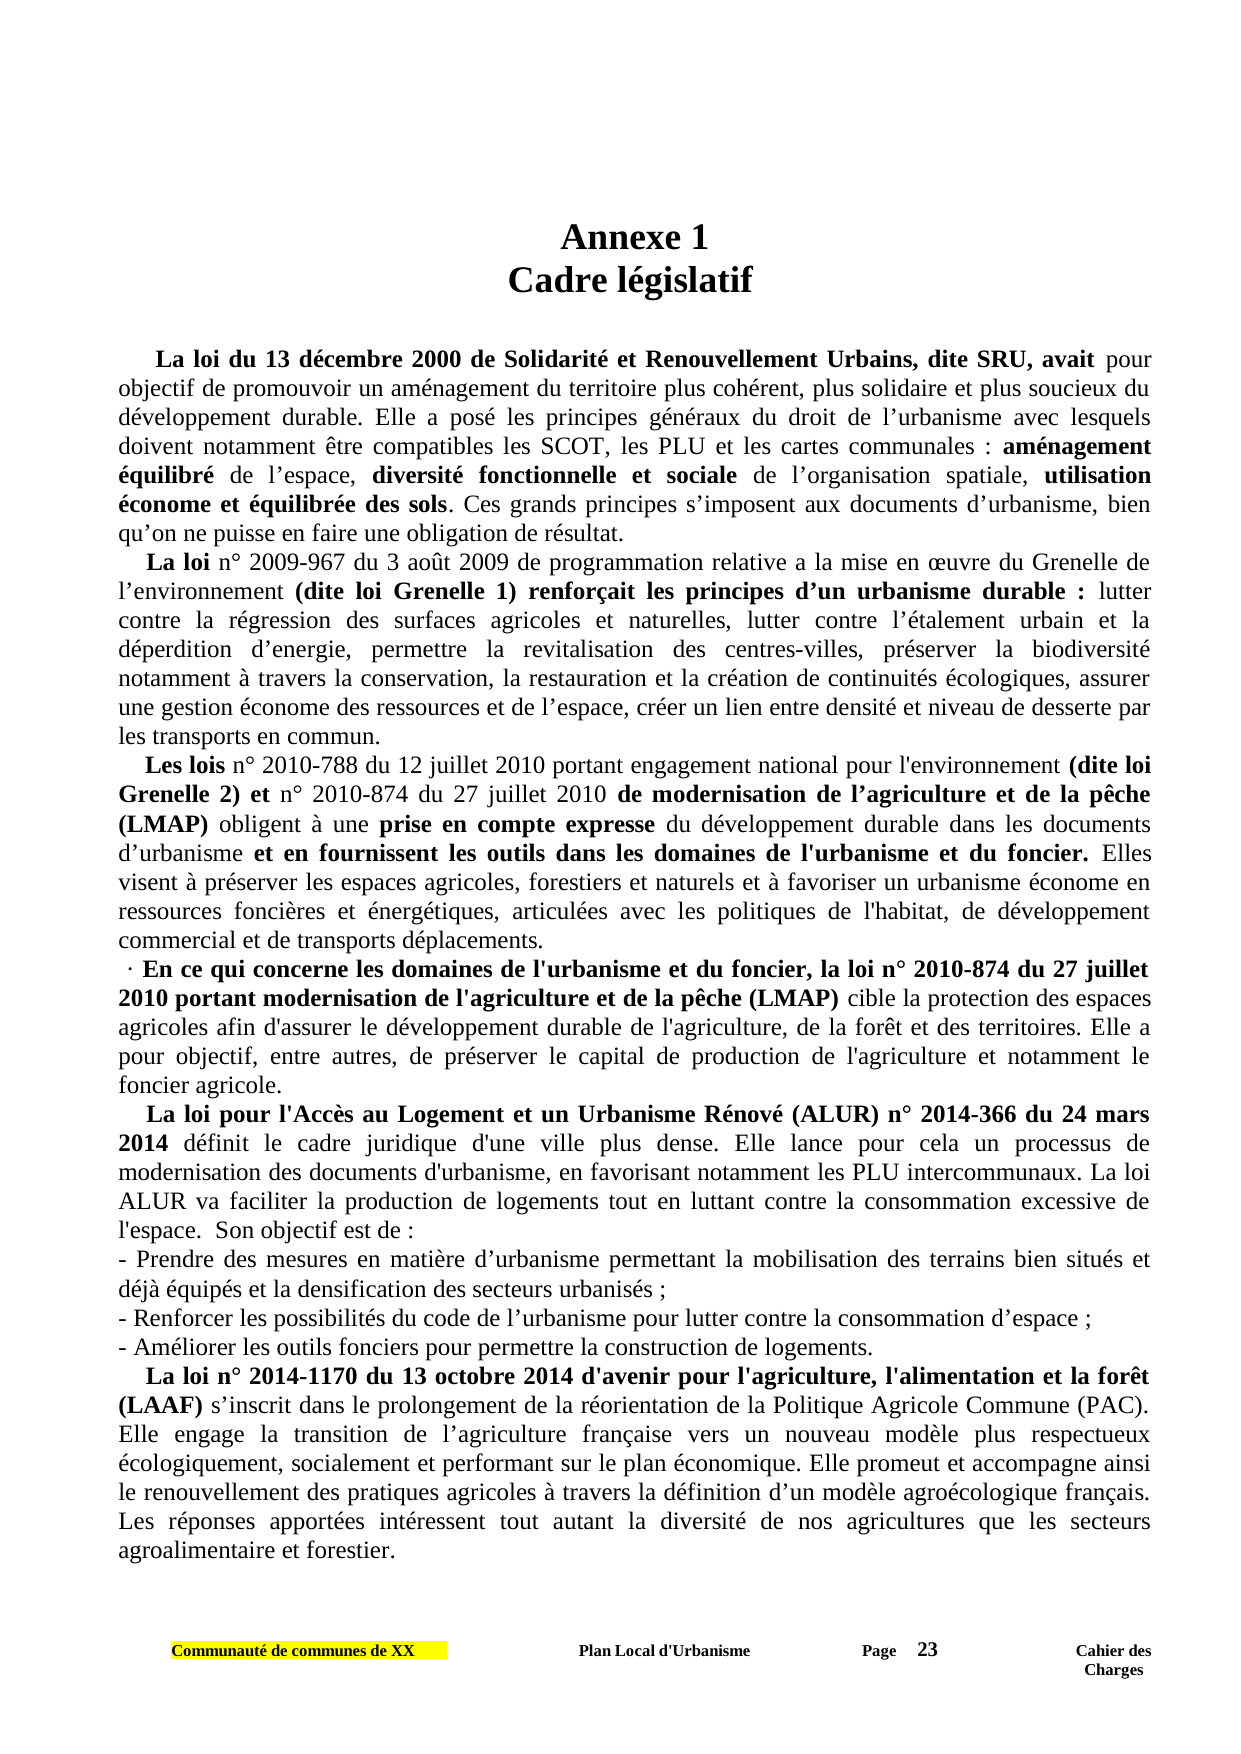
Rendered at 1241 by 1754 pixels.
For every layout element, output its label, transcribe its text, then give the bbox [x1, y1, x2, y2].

text · En ce qui concerne les domaines de l'urbanisme et du foncier, la loi n° 2010-874 du 27 juillet 2010 portant modernisation de l'agriculture et de la pêche (LMAP) cible la protection des espaces agricoles afin d'assurer le développement durable de l'agriculture, de la forêt et des territoires. Elle a pour objectif, entre autres, de préserver le capital de production de l'agriculture et notamment le foncier agricole. [118, 954, 1152, 1099]
text  La loi n° 2009-967 du 3 août 2009 de programmation relative a la mise en œuvre du Grenelle de l’environnement (dite loi Grenelle 1) renforçait les principes d’un urbanisme durable : lutter contre la régression des surfaces agricoles et naturelles, lutter contre l’étalement urbain et la déperdition d’energie, permettre la revitalisation des centres-villes, préserver la biodiversité notamment à travers la conservation, la restauration et la création de continuités écologiques, assurer une gestion économe des ressources et de l’espace, créer un lien entre densité et niveau de desserte par les transports en commun. [118, 547, 1152, 750]
text - Renforcer les possibilités du code de l’urbanisme pour lutter contre la consommation d’espace ; [118, 1302, 1152, 1332]
text  Les lois n° 2010-788 du 12 juillet 2010 portant engagement national pour l'environnement (dite loi Grenelle 2) et n° 2010-874 du 27 juillet 2010 de modernisation de l’agriculture et de la pêche (LMAP) obligent à une prise en compte expresse du développement durable dans les documents d’urbanisme et en fournissent les outils dans les domaines de l'urbanisme et du foncier. Elles visent à préserver les espaces agricoles, forestiers et naturels et à favoriser un urbanisme économe en ressources foncières et énergétiques, articulées avec les politiques de l'habitat, de développement commercial et de transports déplacements. [118, 750, 1152, 954]
text  La loi pour l'Accès au Logement et un Urbanisme Rénové (ALUR) n° 2014-366 du 24 mars 2014 définit le cadre juridique d'une ville plus dense. Elle lance pour cela un processus de modernisation des documents d'urbanisme, en favorisant notamment les PLU intercommunaux. La loi ALUR va faciliter la production de logements tout en luttant contre la consommation excessive de l'espace. Son objectif est de : [118, 1099, 1152, 1244]
text - Améliorer les outils fonciers pour permettre la construction de logements. [118, 1332, 1152, 1361]
subtitle Annexe 1 [118, 215, 1152, 258]
text - Prendre des mesures en matière d’urbanisme permettant la mobilisation des terrains bien situés et déjà équipés et la densification des secteurs urbanisés ; [118, 1244, 1152, 1302]
text  La loi n° 2014-1170 du 13 octobre 2014 d'avenir pour l'agriculture, l'alimentation et la forêt (LAAF) s’inscrit dans le prolongement de la réorientation de la Politique Agricole Commune (PAC). Elle engage la transition de l’agriculture française vers un nouveau modèle plus respectueux écologiquement, socialement et performant sur le plan économique. Elle promeut et accompagne ainsi le renouvellement des pratiques agricoles à travers la définition d’un modèle agroécologique français. Les réponses apportées intéressent tout autant la diversité de nos agricultures que les secteurs agroalimentaire et forestier. [118, 1361, 1152, 1564]
subtitle Cadre législatif [118, 258, 1152, 301]
text  La loi du 13 décembre 2000 de Solidarité et Renouvellement Urbains, dite SRU, avait pour objectif de promouvoir un aménagement du territoire plus cohérent, plus solidaire et plus soucieux du développement durable. Elle a posé les principes généraux du droit de l’urbanisme avec lesquels doivent notamment être compatibles les SCOT, les PLU et les cartes communales : aménagement équilibré de l’espace, diversité fonctionnelle et sociale de l’organisation spatiale, utilisation économe et équilibrée des sols. Ces grands principes s’imposent aux documents d’urbanisme, bien qu’on ne puisse en faire une obligation de résultat. [118, 343, 1152, 547]
